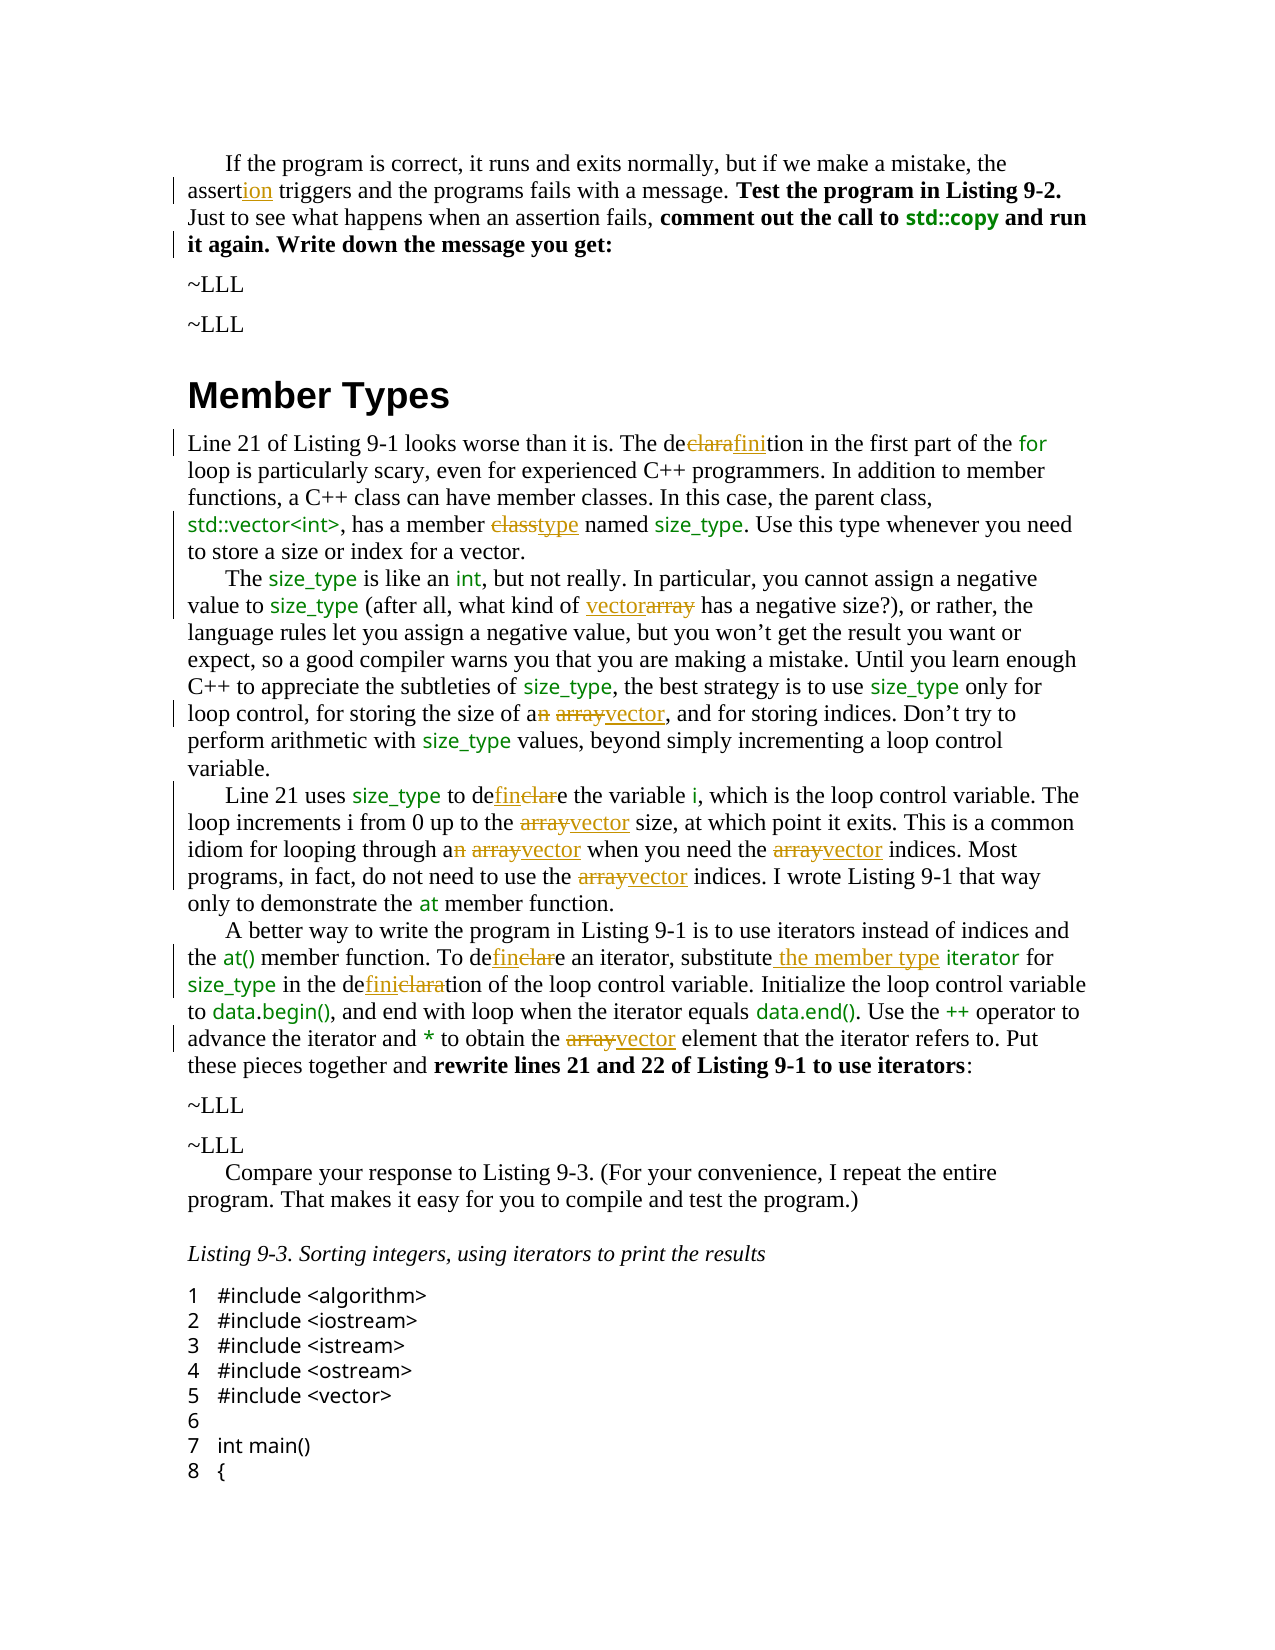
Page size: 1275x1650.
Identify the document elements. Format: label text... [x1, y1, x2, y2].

text Line 21 of Listing 9-1 looks worse than it is. The definition in the first part of the for loop is particularly scary, even for experienced C++ programmers. In addition to member functions, a C++ class can have member classes. In this case, the parent class, std::vector<int>, has a member type named size_type. Use this type whenever you need to store a size or index for a vector. [187, 429, 1087, 565]
text Line 21 uses size_type to define the variable i, which is the loop control variable. The loop increments i from 0 up to the vector size, at which point it exits. This is a common idiom for looping through a vector when you need the vector indices. Most programs, in fact, do not need to use the vector indices. I wrote Listing 9-1 that way only to demonstrate the at member function. [187, 781, 1087, 917]
text Listing 9-3. Sorting integers, using iterators to print the results [187, 1238, 1087, 1267]
list #include <istream> [187, 1333, 1072, 1358]
list int main() [187, 1433, 1072, 1458]
subtitle Member Types [187, 375, 1087, 417]
list { [187, 1458, 1072, 1483]
list #include <algorithm> [187, 1283, 1072, 1308]
list #include <ostream> [187, 1358, 1072, 1383]
text Compare your response to Listing 9-3. (For your convenience, I repeat the entire program. That makes it easy for you to compile and test the program.) [187, 1158, 1087, 1213]
text ~LLL [187, 271, 1087, 298]
text ~LLL [187, 310, 1087, 337]
text ~LLL [187, 1092, 1087, 1119]
text If the program is correct, it runs and exits normally, but if we make a mistake, the assertion triggers and the programs fails with a message. Test the program in Listing 9-2. Just to see what happens when an assertion fails, comment out the call to std::copy and run it again. Write down the message you get: [187, 150, 1087, 258]
list #include <vector> [187, 1383, 1072, 1408]
text A better way to write the program in Listing 9-1 is to use iterators instead of indices and the at() member function. To define an iterator, substitute the member type iterator for size_type in the definition of the loop control variable. Initialize the loop control variable to data.begin(), and end with loop when the iterator equals data.end(). Use the ++ operator to advance the iterator and * to obtain the vector element that the iterator refers to. Put these pieces together and rewrite lines 21 and 22 of Listing 9-1 to use iterators: [187, 917, 1087, 1079]
text ~LLL [187, 1131, 1087, 1158]
text The size_type is like an int, but not really. In particular, you cannot assign a negative value to size_type (after all, what kind of vector has a negative size?), or rather, the language rules let you assign a negative value, but you won’t get the result you want or expect, so a good compiler warns you that you are making a mistake. Until you learn enough C++ to appreciate the subtleties of size_type, the best strategy is to use size_type only for loop control, for storing the size of a vector, and for storing indices. Don’t try to perform arithmetic with size_type values, beyond simply incrementing a loop control variable. [187, 565, 1087, 781]
list #include <iostream> [187, 1308, 1072, 1333]
